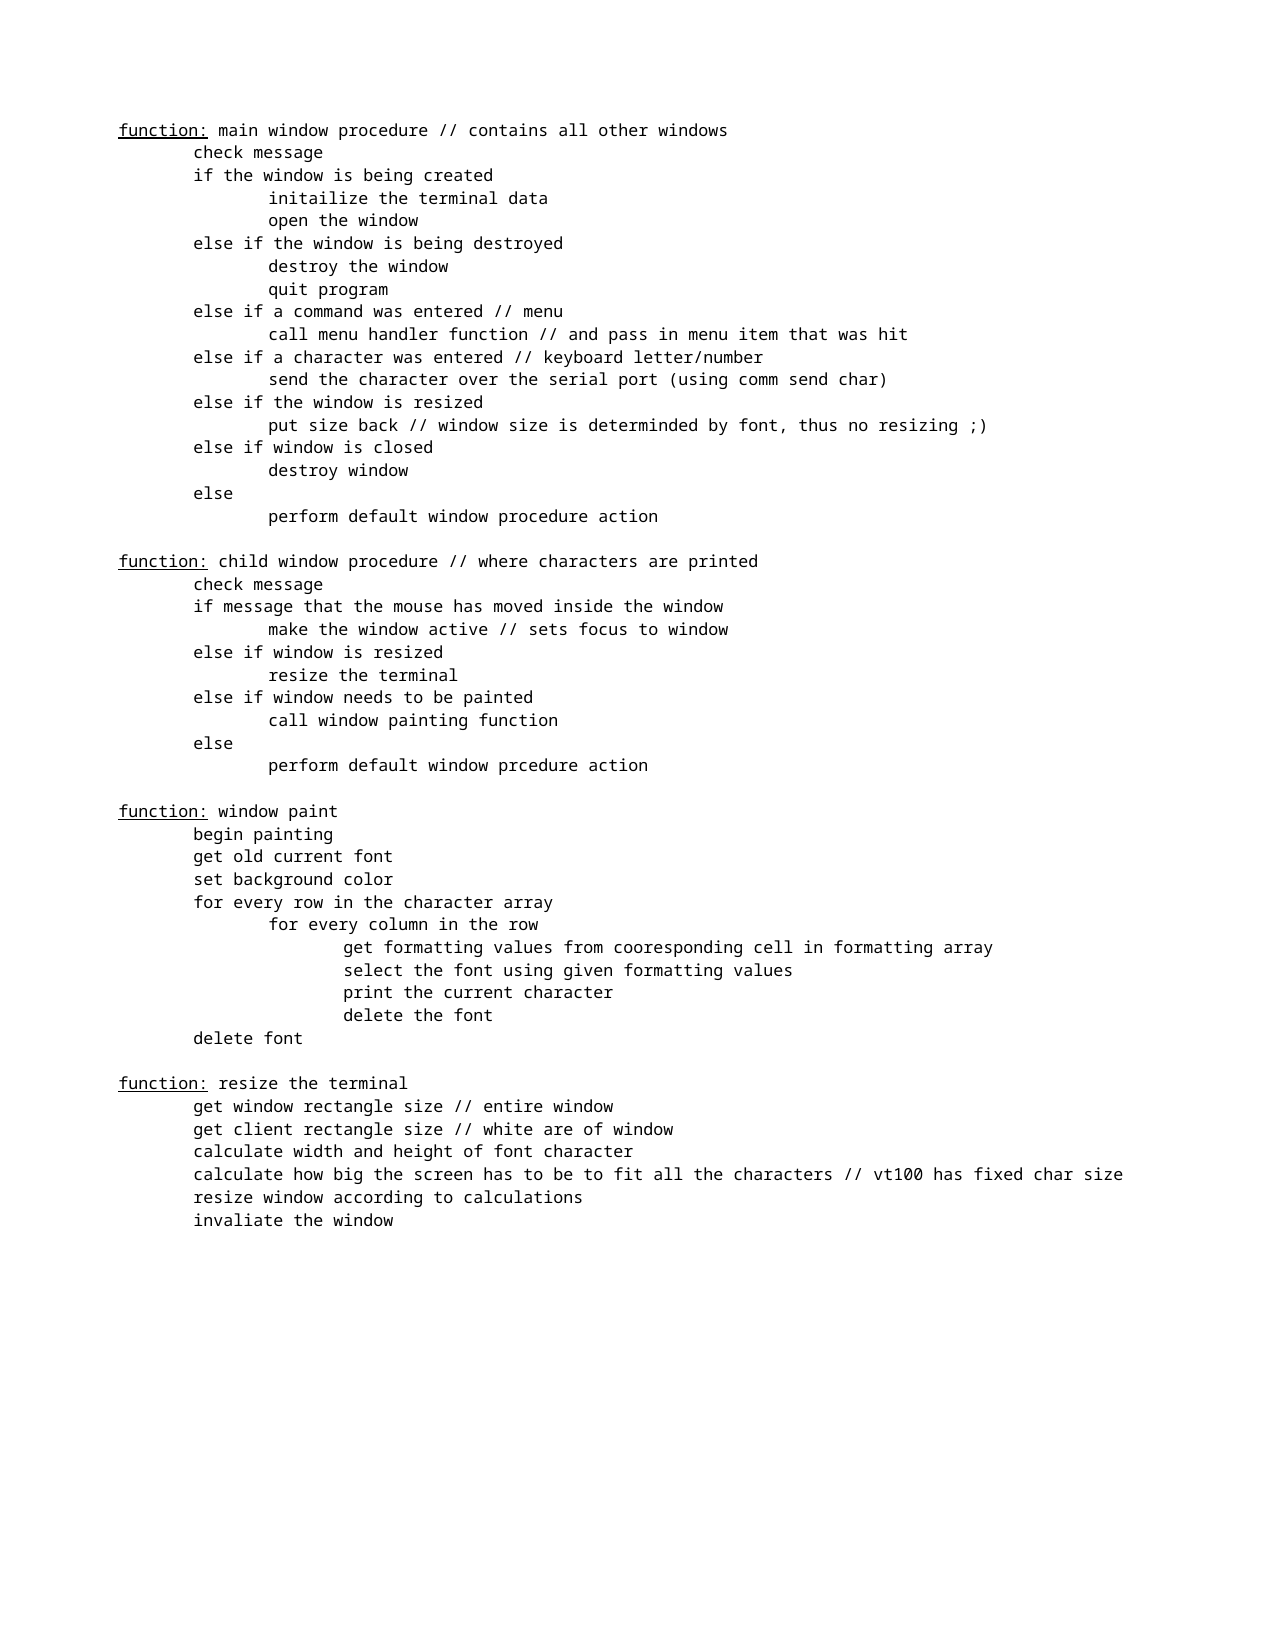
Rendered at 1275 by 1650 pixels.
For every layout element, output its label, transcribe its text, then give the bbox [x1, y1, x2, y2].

text else [118, 731, 1157, 754]
text function: window paint [118, 799, 1157, 822]
text else if a command was entered // menu [118, 300, 1157, 322]
text put size back // window size is determinded by font, thus no resizing ;) [118, 413, 1157, 436]
text if the window is being created [118, 163, 1157, 186]
text make the window active // sets focus to window [118, 618, 1157, 640]
text else if window is closed [118, 436, 1157, 459]
text send the character over the serial port (using comm send char) [118, 368, 1157, 391]
text destroy the window [118, 254, 1157, 277]
text else if window needs to be painted [118, 686, 1157, 708]
text quit program [118, 277, 1157, 300]
text select the font using given formatting values [118, 958, 1157, 981]
text else if window is resized [118, 640, 1157, 663]
text check message [118, 141, 1157, 163]
text for every column in the row [118, 913, 1157, 936]
text resize window according to calculations [118, 1185, 1157, 1208]
text resize the terminal [118, 663, 1157, 686]
text get client rectangle size // white are of window [118, 1117, 1157, 1140]
text calculate how big the screen has to be to fit all the characters // vt100 has fixed char size [118, 1163, 1157, 1185]
text set background color [118, 867, 1157, 890]
text call window painting function [118, 708, 1157, 731]
text call menu handler function // and pass in menu item that was hit [118, 322, 1157, 345]
text begin painting [118, 822, 1157, 845]
text print the current character [118, 981, 1157, 1004]
text for every row in the character array [118, 890, 1157, 913]
text else if the window is being destroyed [118, 232, 1157, 254]
text initailize the terminal data [118, 186, 1157, 209]
text check message [118, 572, 1157, 595]
text else if the window is resized [118, 391, 1157, 413]
text function: main window procedure // contains all other windows [118, 118, 1157, 141]
text function: child window procedure // where characters are printed [118, 549, 1157, 572]
text delete the font [118, 1004, 1157, 1026]
text open the window [118, 209, 1157, 232]
text function: resize the terminal [118, 1072, 1157, 1094]
text else [118, 481, 1157, 504]
text else if a character was entered // keyboard letter/number [118, 345, 1157, 368]
text destroy window [118, 459, 1157, 481]
text delete font [118, 1026, 1157, 1049]
text perform default window procedure action [118, 504, 1157, 527]
text get formatting values from cooresponding cell in formatting array [118, 936, 1157, 958]
text calculate width and height of font character [118, 1140, 1157, 1163]
text if message that the mouse has moved inside the window [118, 595, 1157, 618]
text invaliate the window [118, 1208, 1157, 1231]
text perform default window prcedure action [118, 754, 1157, 777]
text get old current font [118, 845, 1157, 867]
text get window rectangle size // entire window [118, 1094, 1157, 1117]
